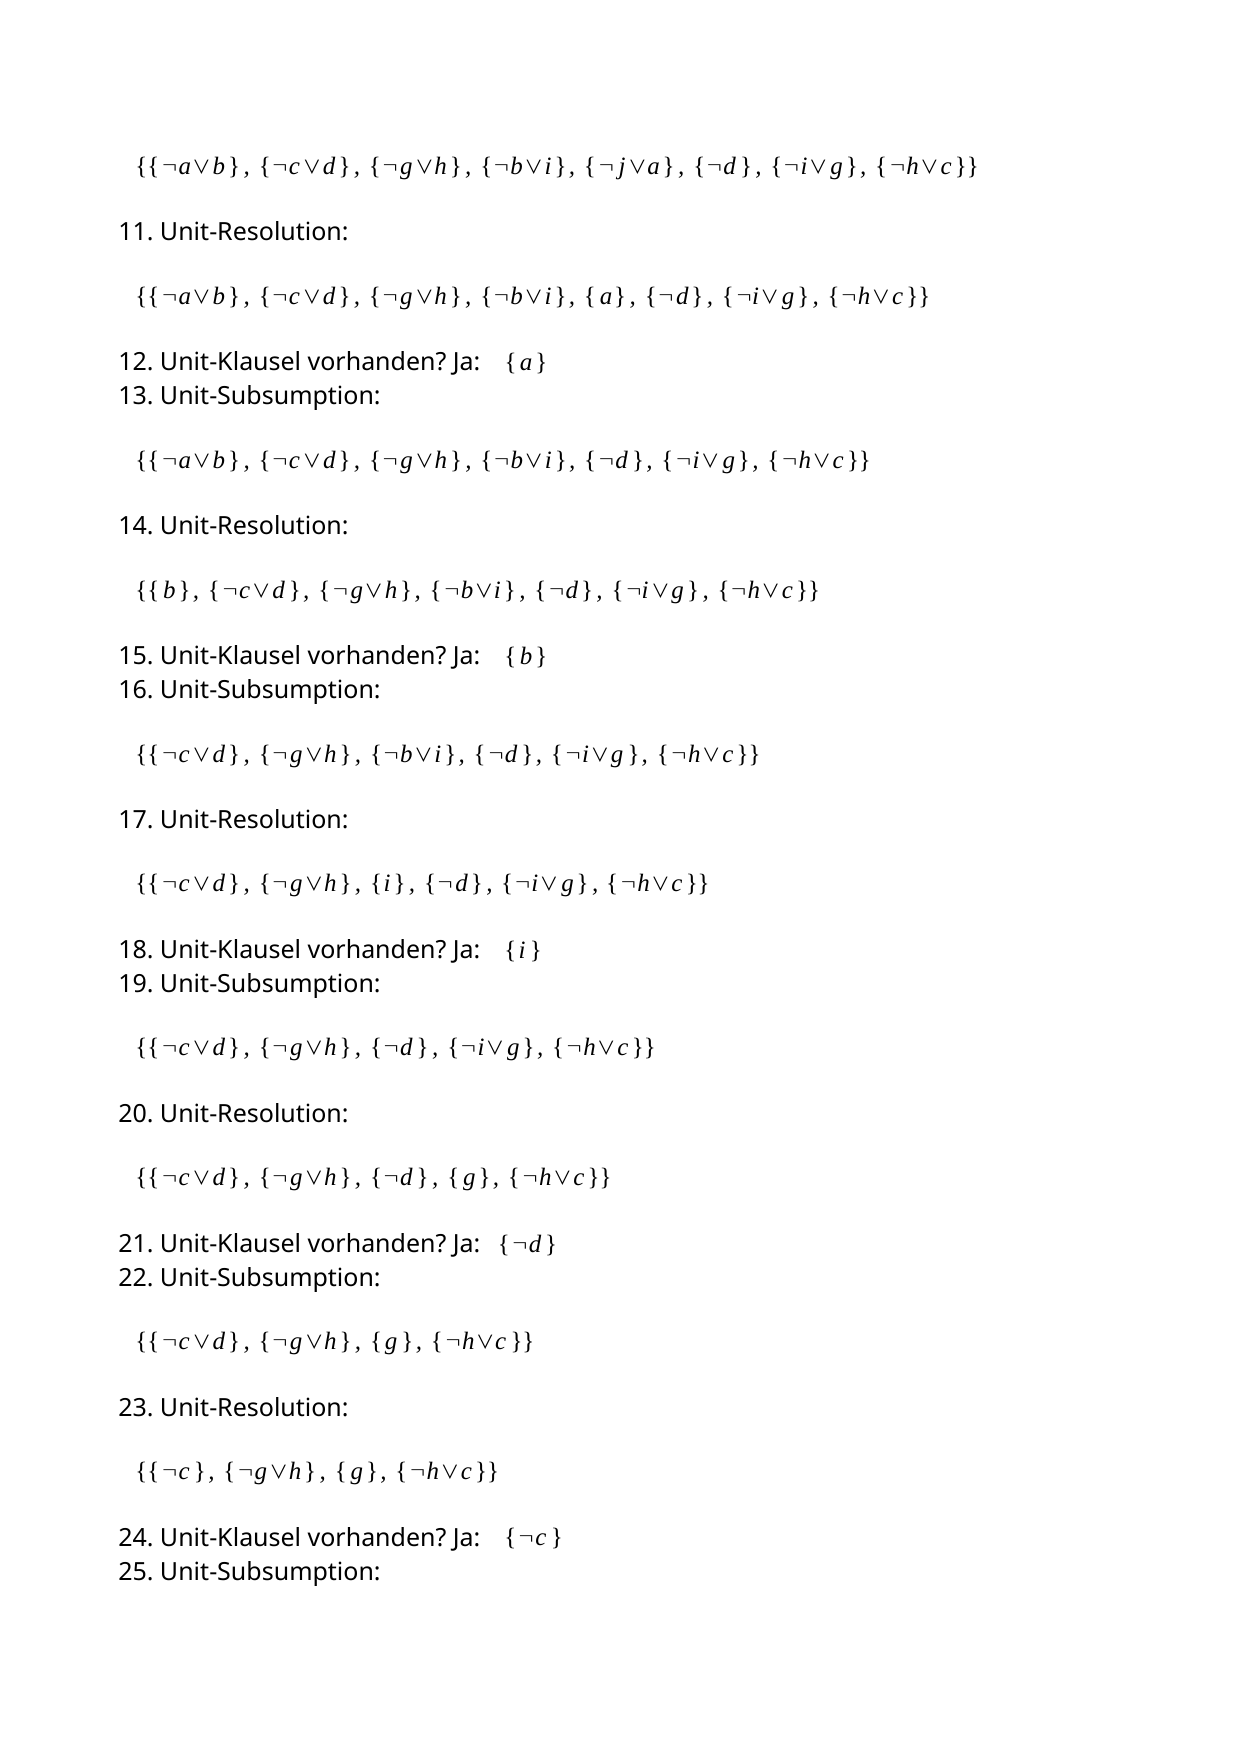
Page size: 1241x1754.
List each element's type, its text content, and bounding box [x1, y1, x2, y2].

text 25. Unit-Subsumption: [118, 1553, 1122, 1587]
text 18. Unit-Klausel vorhanden? Ja: [118, 932, 1122, 966]
text 15. Unit-Klausel vorhanden? Ja: [118, 638, 1122, 672]
text 16. Unit-Subsumption: [118, 672, 1122, 706]
text 21. Unit-Klausel vorhanden? Ja: [118, 1225, 1122, 1259]
text 23. Unit-Resolution: [118, 1389, 1122, 1423]
text 20. Unit-Resolution: [118, 1096, 1122, 1129]
text 22. Unit-Subsumption: [118, 1259, 1122, 1293]
text 11. Unit-Resolution: [118, 214, 1122, 248]
text 13. Unit-Subsumption: [118, 378, 1122, 412]
text 14. Unit-Resolution: [118, 508, 1122, 542]
text 24. Unit-Klausel vorhanden? Ja: [118, 1519, 1122, 1553]
text 12. Unit-Klausel vorhanden? Ja: [118, 344, 1122, 378]
text 19. Unit-Subsumption: [118, 966, 1122, 1000]
text 17. Unit-Resolution: [118, 802, 1122, 836]
